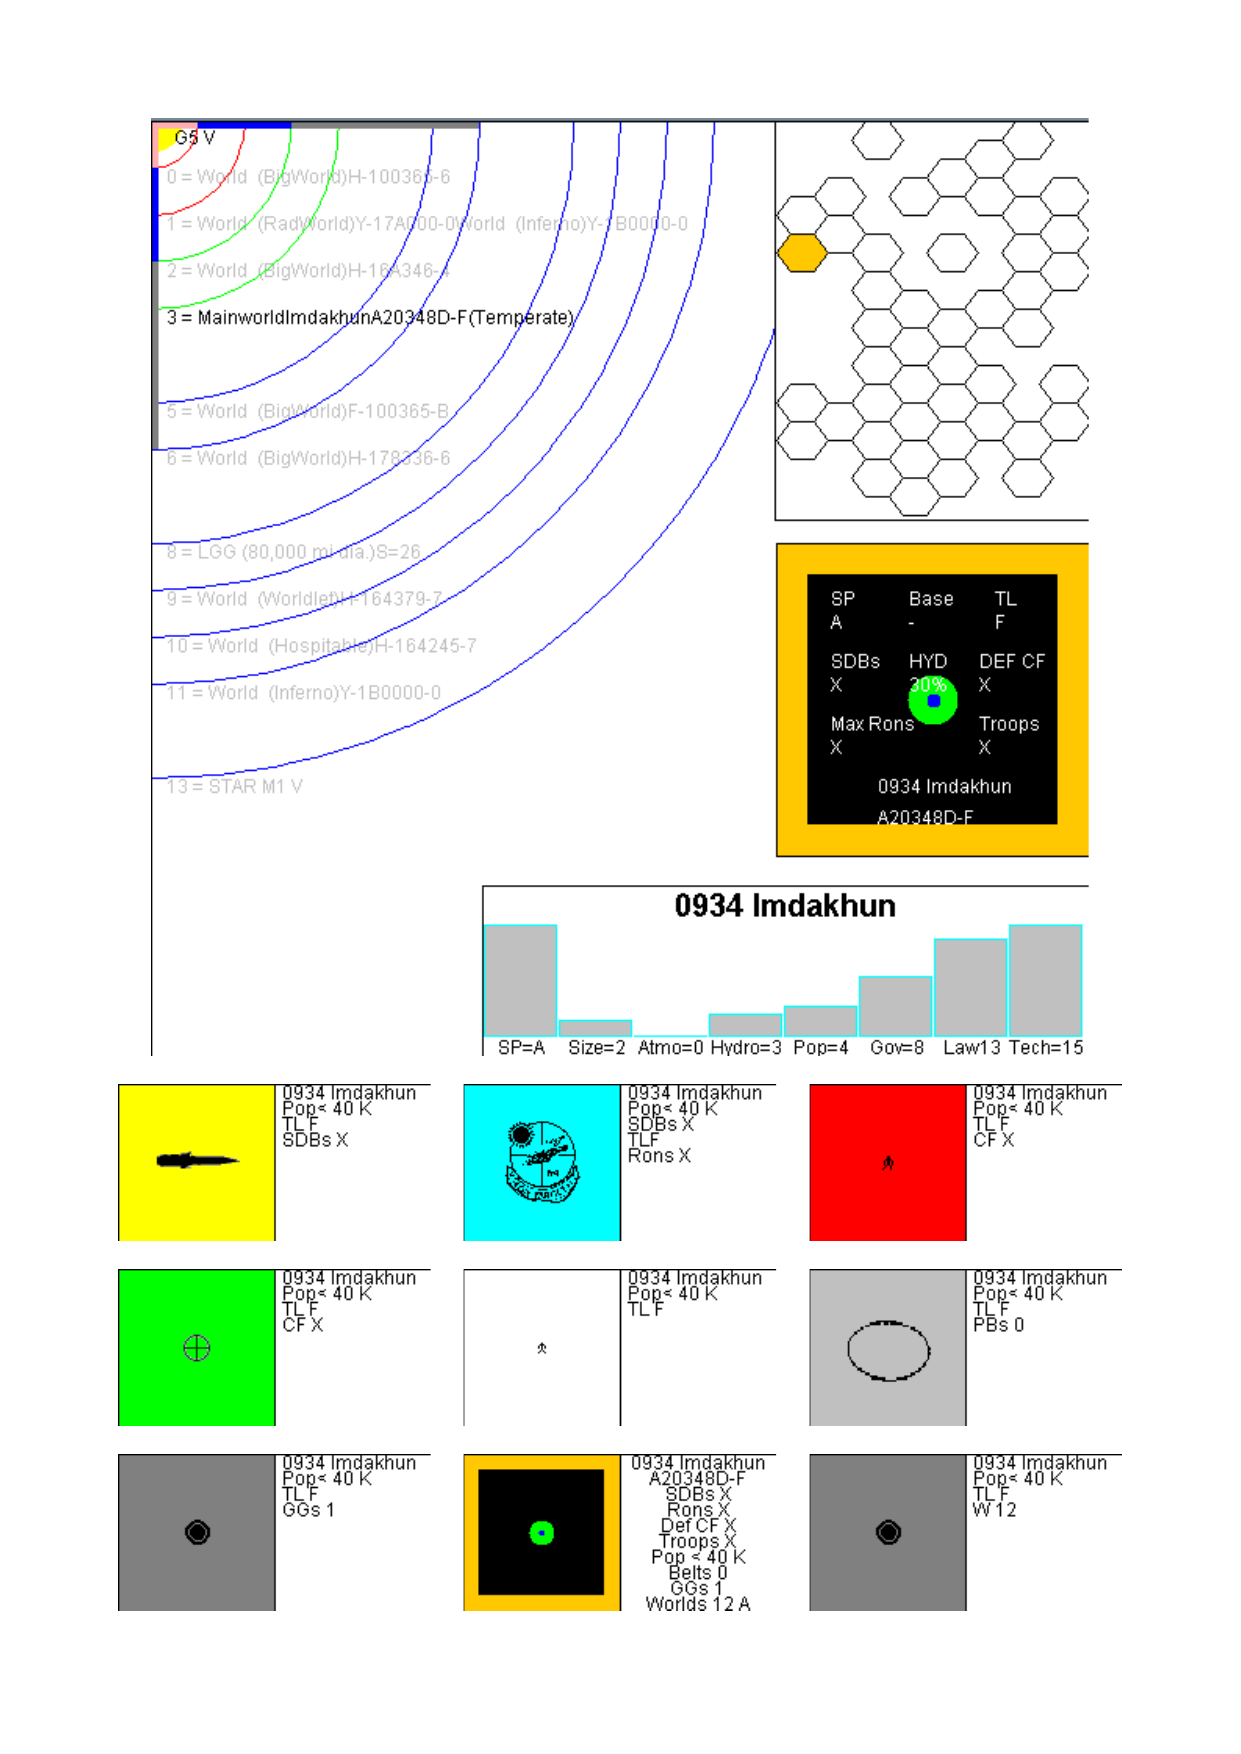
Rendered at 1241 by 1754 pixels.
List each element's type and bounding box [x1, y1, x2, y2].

picture [118, 1454, 431, 1611]
picture [809, 1269, 1122, 1426]
picture [809, 1454, 1122, 1611]
picture [118, 1084, 431, 1241]
picture [118, 1269, 431, 1426]
picture [463, 1269, 777, 1426]
picture [809, 1084, 1122, 1241]
picture [151, 118, 1089, 1056]
picture [463, 1084, 777, 1241]
picture [463, 1454, 777, 1611]
